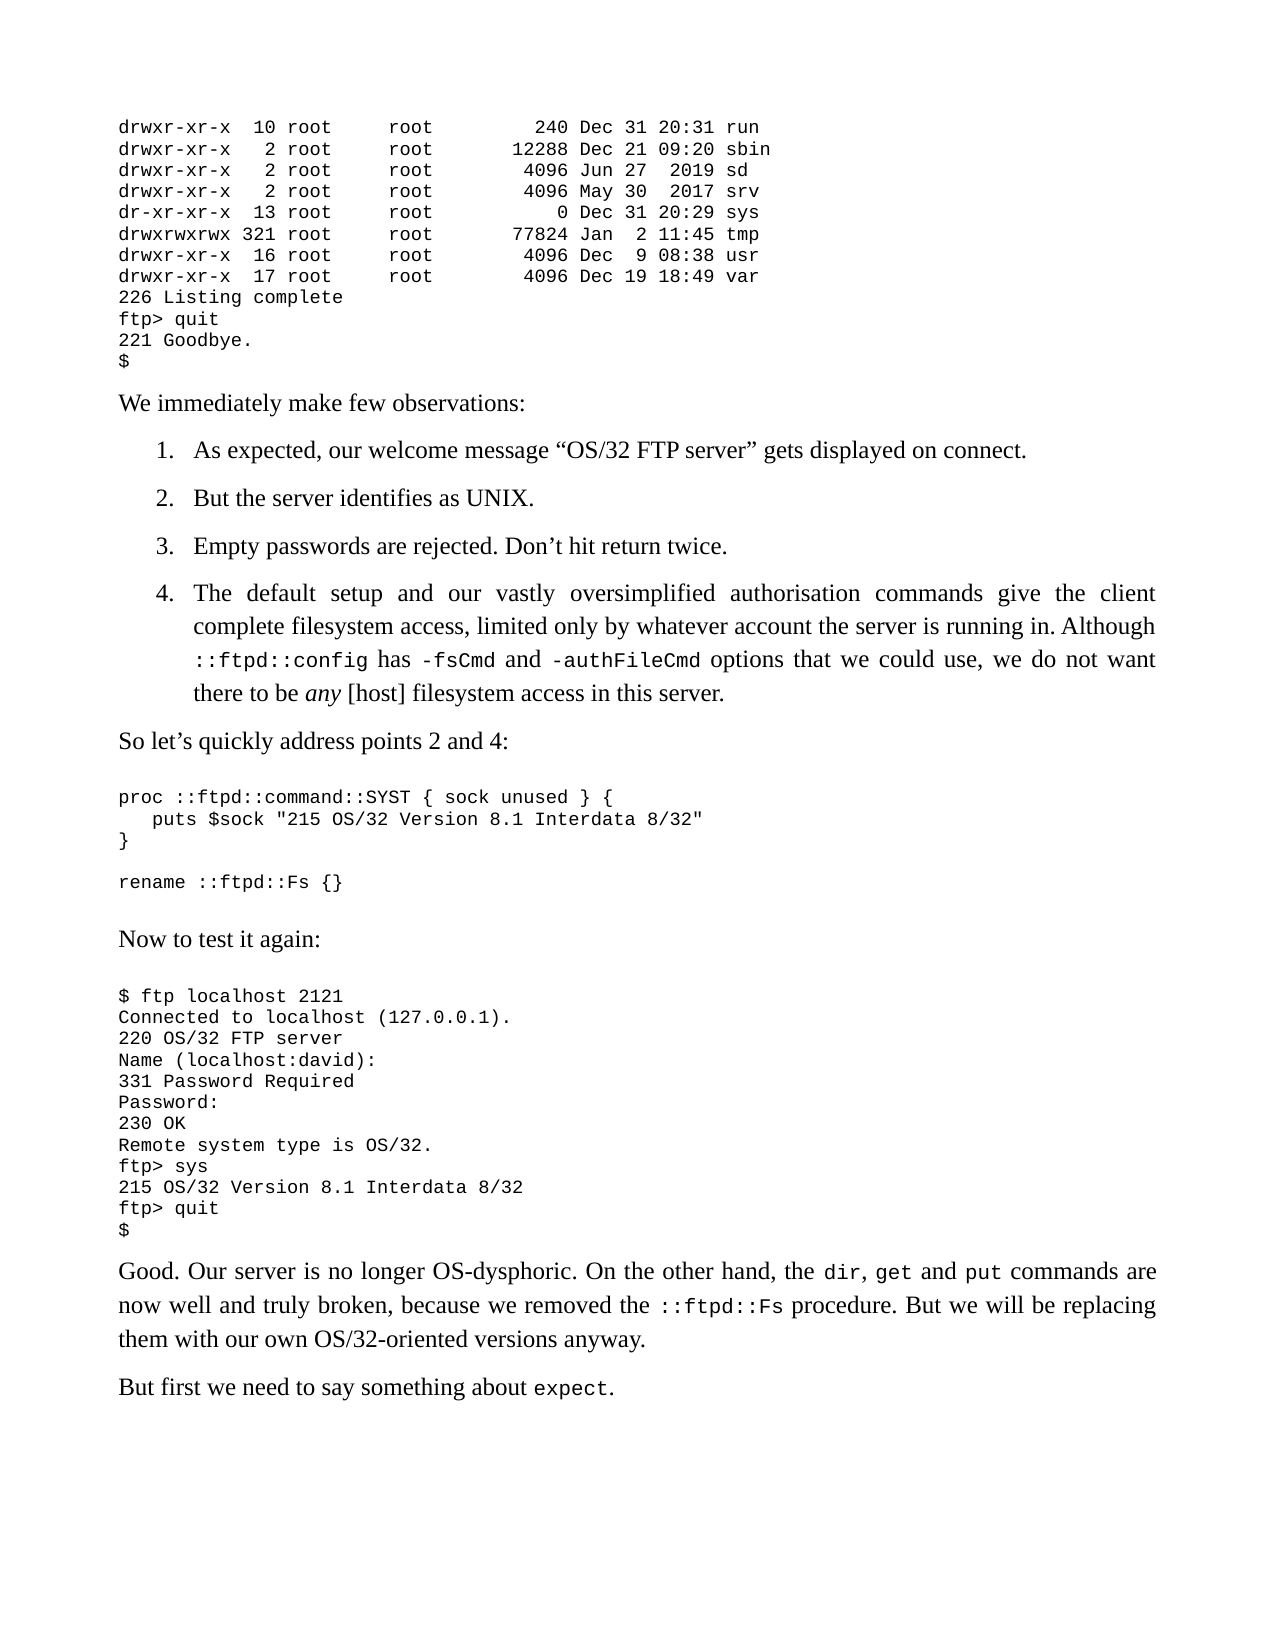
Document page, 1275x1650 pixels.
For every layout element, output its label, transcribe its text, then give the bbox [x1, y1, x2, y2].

text 230 OK [118, 1114, 1157, 1135]
list As expected, our welcome message “OS/32 FTP server” gets displayed on connect. [156, 436, 1157, 464]
text drwxr-xr-x 2 root root 12288 Dec 21 09:20 sbin [118, 139, 1157, 161]
list But the server identifies as UNIX. [156, 483, 1157, 512]
text drwxrwxrwx 321 root root 77824 Jan 2 11:45 tmp [118, 224, 1157, 246]
text drwxr-xr-x 2 root root 4096 Jun 27 2019 sd [118, 161, 1157, 182]
text $ [118, 1220, 1157, 1242]
text dr-xr-xr-x 13 root root 0 Dec 31 20:29 sys [118, 203, 1157, 224]
text ftp> sys [118, 1157, 1157, 1178]
text Name (localhost:david): [118, 1050, 1157, 1072]
text Good. Our server is no longer OS-dysphoric. On the other hand, the dir, get and put commands are now well and truly broken, because we removed the ::ftpd::Fs procedure. But we will be replacing them with our own OS/32-oriented versions anyway. [118, 1256, 1157, 1353]
text ftp> quit [118, 1199, 1157, 1220]
text $ [118, 352, 1157, 373]
text drwxr-xr-x 2 root root 4096 May 30 2017 srv [118, 182, 1157, 203]
text proc ::ftpd::command::SYST { sock unused } { [118, 788, 1157, 809]
text Remote system type is OS/32. [118, 1135, 1157, 1157]
text drwxr-xr-x 10 root root 240 Dec 31 20:31 run [118, 118, 1157, 139]
text 331 Password Required [118, 1072, 1157, 1093]
text ftp> quit [118, 309, 1157, 331]
text 221 Goodbye. [118, 331, 1157, 352]
text } [118, 831, 1157, 852]
list Empty passwords are rejected. Don’t hit return twice. [156, 531, 1157, 559]
text rename ::ftpd::Fs {} [118, 873, 1157, 894]
text So let’s quickly address points 2 and 4: [118, 726, 1157, 754]
text Connected to localhost (127.0.0.1). [118, 1008, 1157, 1029]
text We immediately make few observations: [118, 388, 1157, 417]
text But first we need to say something about expect. [118, 1372, 1157, 1401]
text puts $sock "215 OS/32 Version 8.1 Interdata 8/32" [118, 809, 1157, 831]
text 226 Listing complete [118, 288, 1157, 309]
text 220 OS/32 FTP server [118, 1029, 1157, 1050]
text Now to test it again: [118, 924, 1157, 953]
text drwxr-xr-x 17 root root 4096 Dec 19 18:49 var [118, 267, 1157, 288]
text drwxr-xr-x 16 root root 4096 Dec 9 08:38 usr [118, 246, 1157, 267]
text 215 OS/32 Version 8.1 Interdata 8/32 [118, 1178, 1157, 1199]
text Password: [118, 1093, 1157, 1114]
list The default setup and our vastly oversimplified authorisation commands give the client complete filesystem access, limited only by whatever account the server is running in. Although ::ftpd::config has -fsCmd and -authFileCmd options that we could use, we do not want there to be any [host] filesystem access in this server. [156, 578, 1157, 707]
text $ ftp localhost 2121 [118, 987, 1157, 1008]
